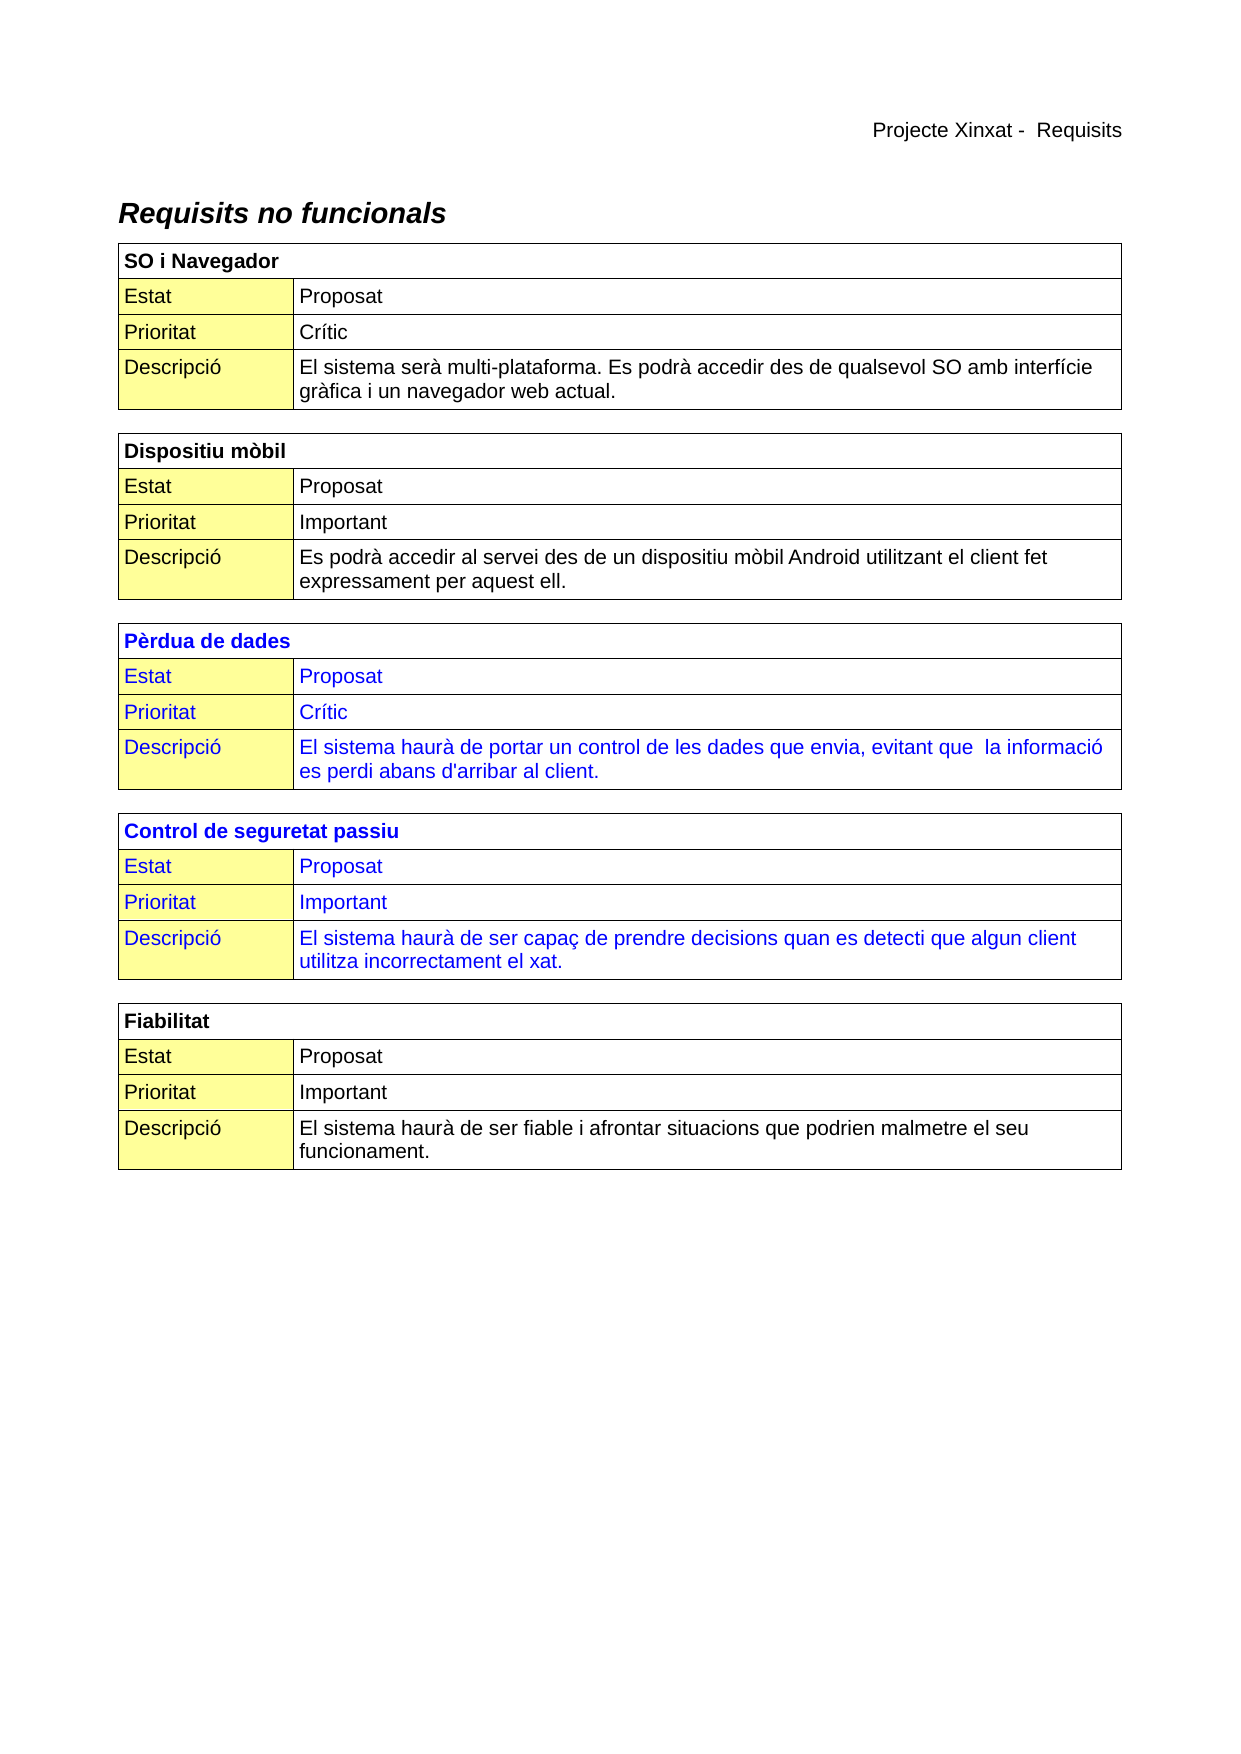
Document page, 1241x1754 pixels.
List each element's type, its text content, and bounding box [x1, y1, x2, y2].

table_cell Prioritat [119, 315, 293, 349]
table_cell Estat [119, 279, 293, 314]
table_cell Estat [119, 850, 293, 884]
table_cell El sistema haurà de ser fiable i afrontar situacions que podrien malmetre el seu funcionament. [294, 1111, 1121, 1169]
table_header Pèrdua de dades [119, 624, 1121, 658]
table_cell Descripció [119, 730, 293, 789]
table_cell Descripció [119, 1111, 293, 1169]
table_cell El sistema haurà de ser capaç de prendre decisions quan es detecti que algun client utilitza incorrectament el xat. [294, 921, 1121, 979]
table_cell Proposat [294, 659, 1121, 694]
table_cell Descripció [119, 350, 293, 409]
table_cell El sistema haurà de portar un control de les dades que envia, evitant que la informació es perdi abans d'arribar al client. [294, 730, 1121, 789]
table_cell Estat [119, 659, 293, 694]
table_header Fiabilitat [119, 1004, 1121, 1038]
table_cell Proposat [294, 1040, 1121, 1074]
table_cell El sistema serà multi-plataforma. Es podrà accedir des de qualsevol SO amb interfície gràfica i un navegador web actual. [294, 350, 1121, 409]
table_cell Prioritat [119, 885, 293, 919]
table_cell Important [294, 505, 1121, 539]
table_cell Prioritat [119, 695, 293, 729]
subtitle Requisits no funcionals [118, 197, 1122, 230]
table_cell Descripció [119, 921, 293, 979]
table_cell Proposat [294, 850, 1121, 884]
table_header SO i Navegador [119, 244, 1121, 278]
table_header Dispositiu mòbil [119, 434, 1121, 468]
table_cell Prioritat [119, 1075, 293, 1109]
table_cell Crític [294, 695, 1121, 729]
table_cell Proposat [294, 279, 1121, 314]
table_cell Descripció [119, 540, 293, 599]
table_cell Es podrà accedir al servei des de un dispositiu mòbil Android utilitzant el client fet expressament per aquest ell. [294, 540, 1121, 599]
table_cell Crític [294, 315, 1121, 349]
table_cell Important [294, 885, 1121, 919]
table_cell Estat [119, 469, 293, 504]
table_cell Prioritat [119, 505, 293, 539]
table_cell Estat [119, 1040, 293, 1074]
table_header Control de seguretat passiu [119, 814, 1121, 848]
table_cell Proposat [294, 469, 1121, 504]
table_cell Important [294, 1075, 1121, 1109]
